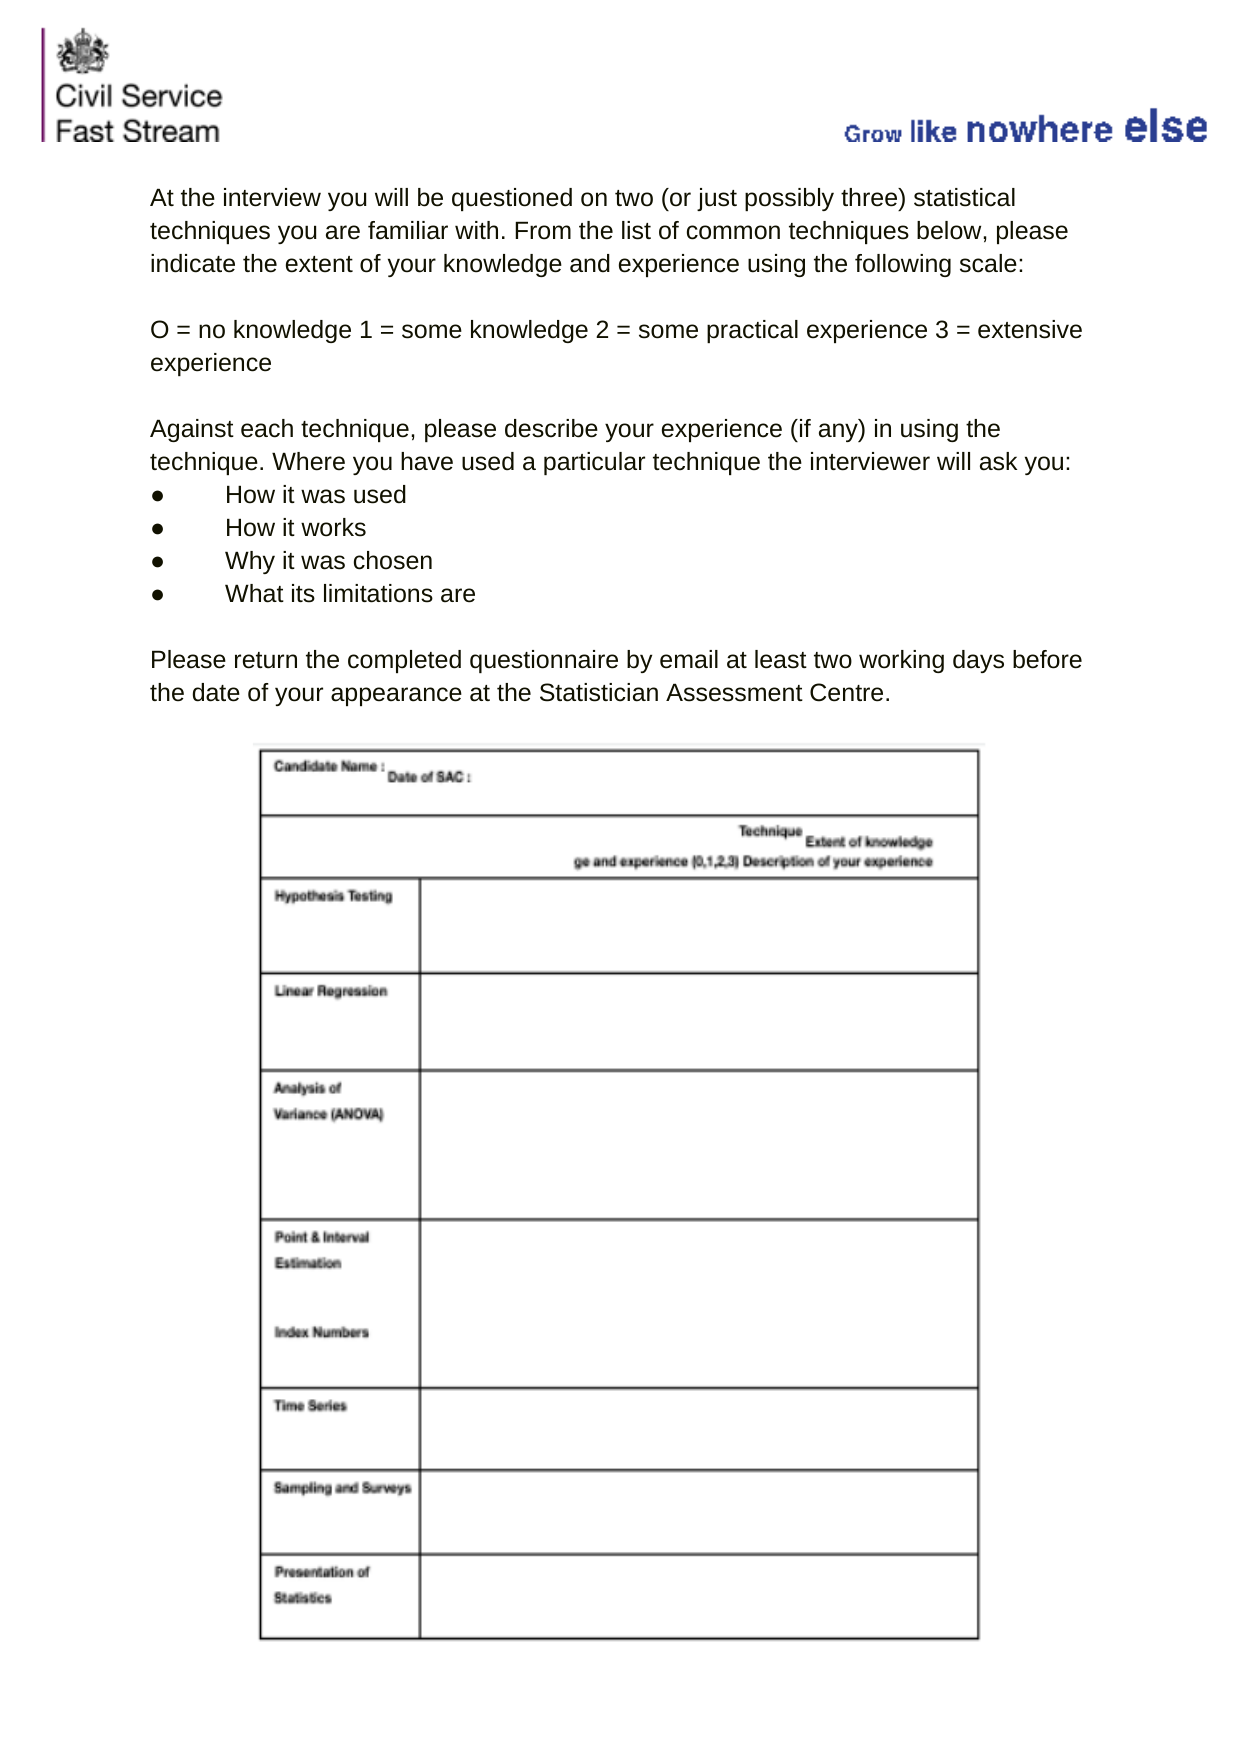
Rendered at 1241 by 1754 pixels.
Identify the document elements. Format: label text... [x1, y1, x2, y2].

text O = no knowledge 1 = some knowledge 2 = some practical experience 3 = extensive experience [150, 315, 1090, 377]
text At the interview you will be questioned on two (or just possibly three) statistical techniques you are familiar with. From the list of common techniques below, please indicate the extent of your knowledge and experience using the following scale: [150, 183, 1090, 278]
text Against each technique, please describe your experience (if any) in using the technique. Where you have used a particular technique the interviewer will ask you: [150, 414, 1090, 476]
text ● How it was used [150, 480, 1090, 509]
text ● What its limitations are [150, 579, 1090, 608]
text ● Why it was chosen [150, 546, 1090, 575]
text Please return the completed questionnaire by email at least two working days before the date of your appearance at the Statistician Assessment Centre. [150, 645, 1090, 707]
text ● How it works [150, 513, 1090, 542]
